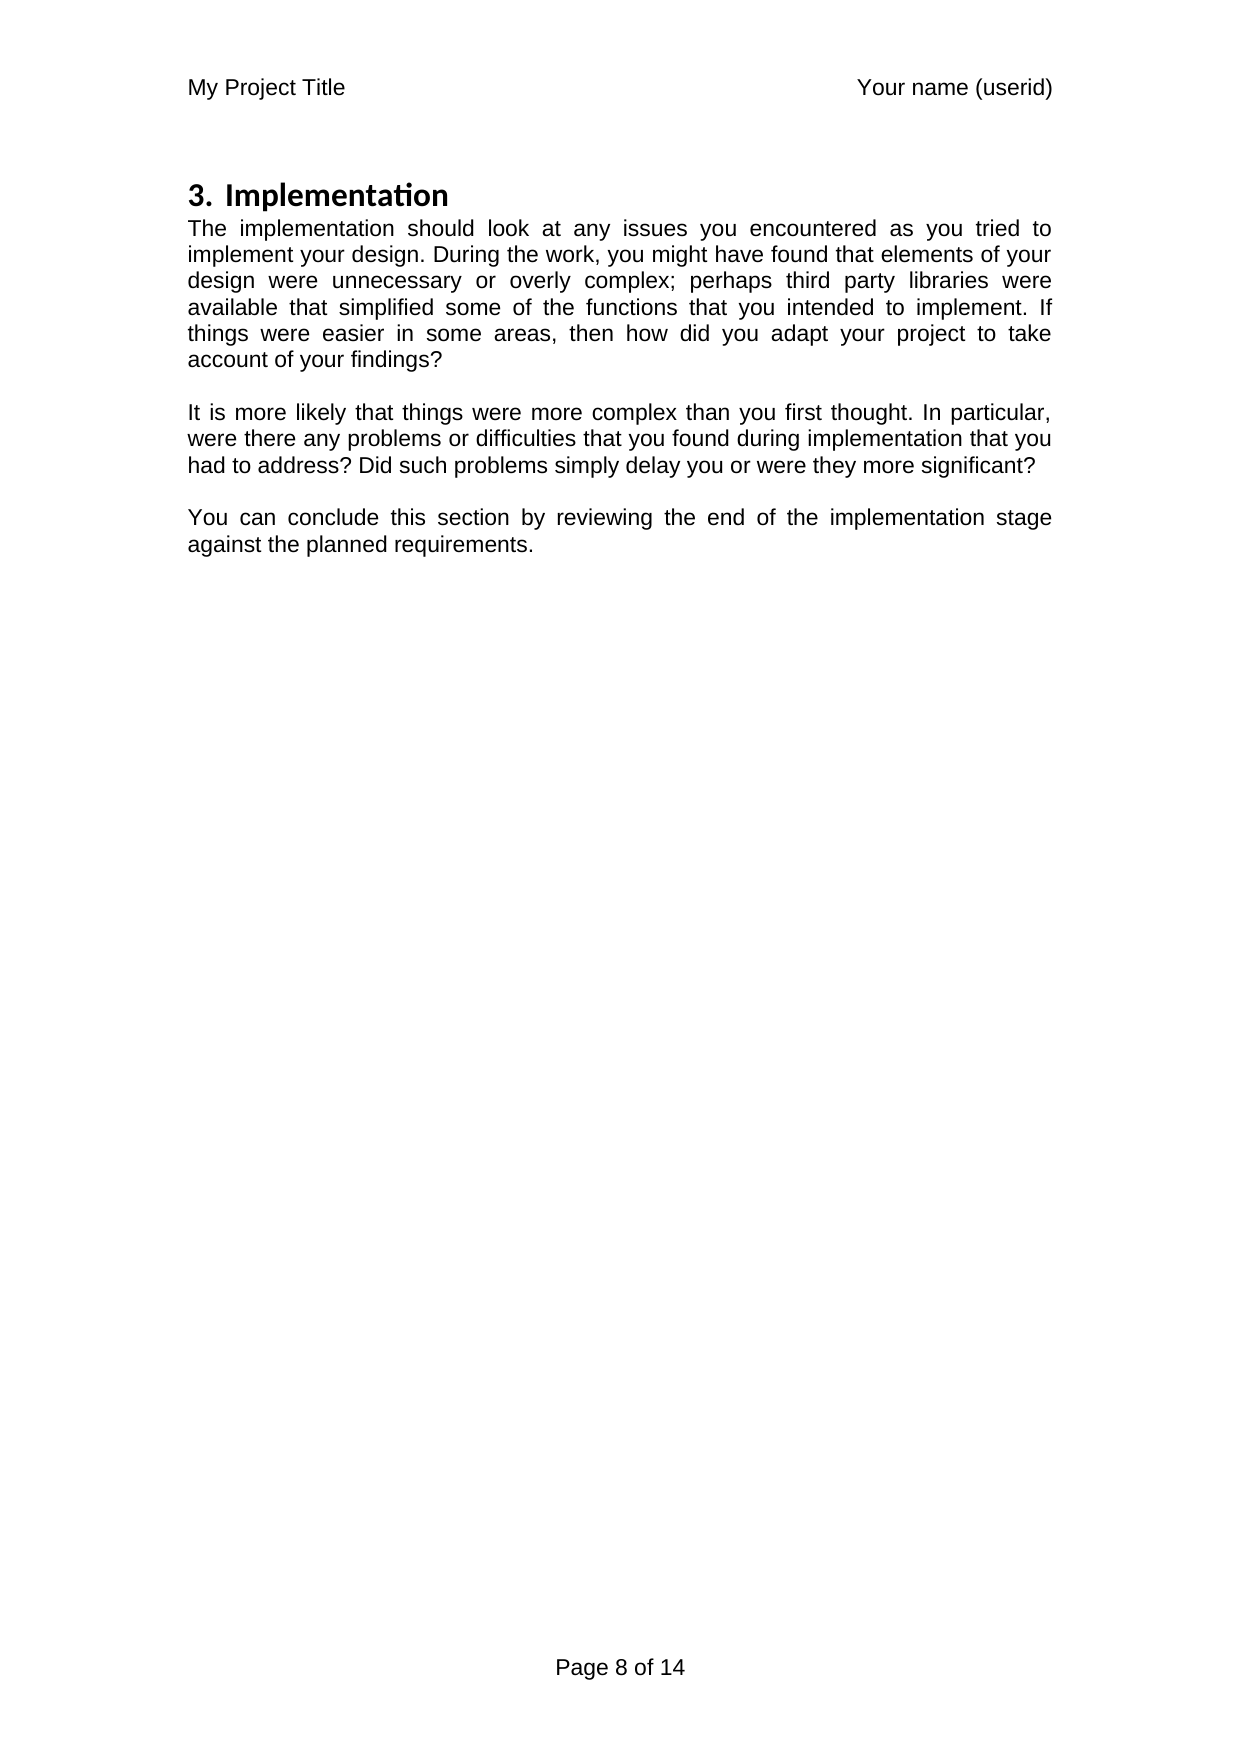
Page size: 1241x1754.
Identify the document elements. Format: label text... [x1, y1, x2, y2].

subtitle Implementation [187, 174, 1053, 214]
text You can conclude this section by reviewing the end of the implementation stage against the planned requirements. [187, 504, 1053, 557]
text It is more likely that things were more complex than you first thought. In particular, were there any problems or difficulties that you found during implementation that you had to address? Did such problems simply delay you or were they more significant? [187, 399, 1053, 478]
text The implementation should look at any issues you encountered as you tried to implement your design. During the work, you might have found that elements of your design were unnecessary or overly complex; perhaps third party libraries were available that simplified some of the functions that you intended to implement. If things were easier in some areas, then how did you adapt your project to take account of your findings? [187, 214, 1053, 373]
